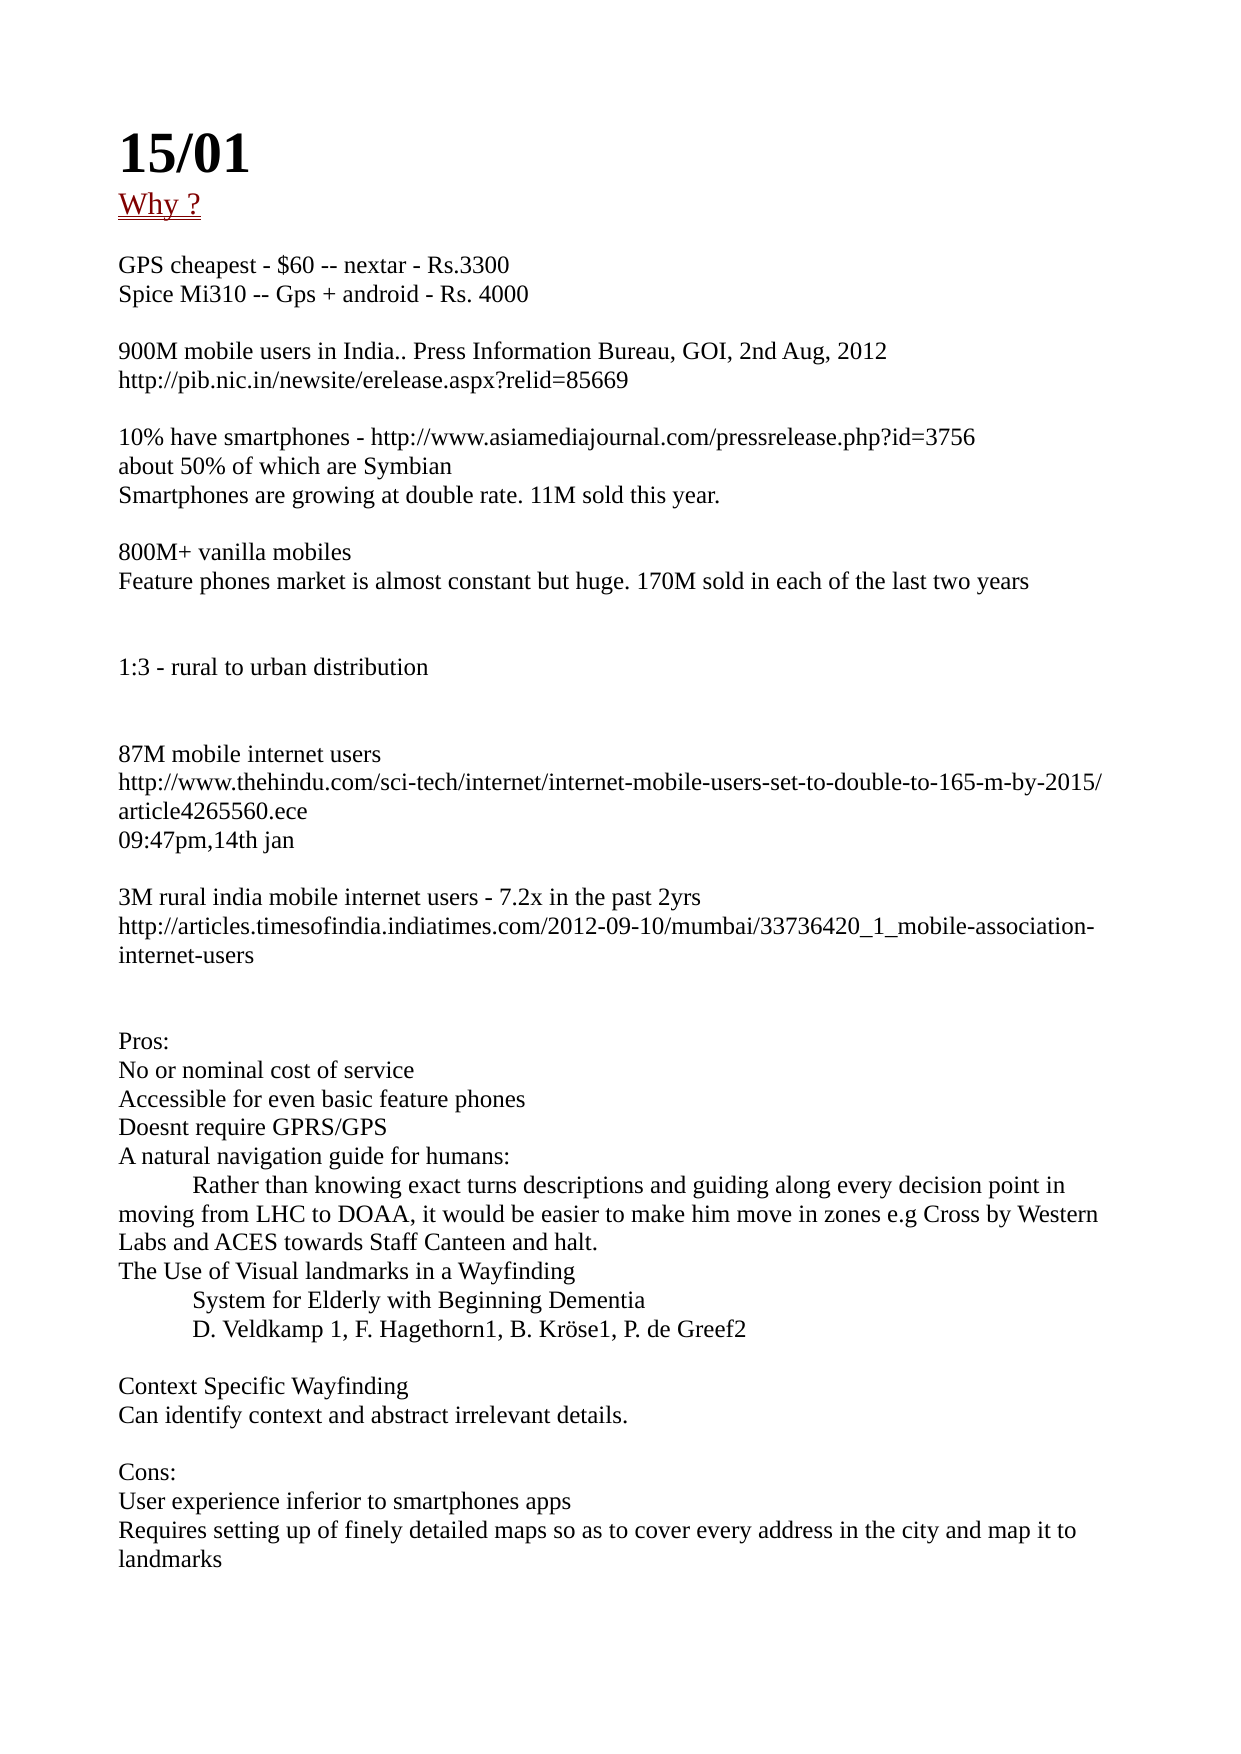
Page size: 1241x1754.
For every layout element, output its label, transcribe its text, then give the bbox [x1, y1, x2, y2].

text Rather than knowing exact turns descriptions and guiding along every decision point in moving from LHC to DOAA, it would be easier to make him move in zones e.g Cross by Western Labs and ACES towards Staff Canteen and halt. [118, 1170, 1122, 1256]
text Pros: [118, 1026, 1122, 1055]
text 1:3 - rural to urban distribution [118, 652, 1122, 681]
text 3M rural india mobile internet users - 7.2x in the past 2yrs [118, 882, 1122, 911]
text User experience inferior to smartphones apps [118, 1486, 1122, 1515]
text System for Elderly with Beginning Dementia [118, 1285, 1122, 1314]
text Accessible for even basic feature phones [118, 1084, 1122, 1112]
text 15/01 [118, 118, 1122, 185]
text 10% have smartphones - http://www.asiamediajournal.com/pressrelease.php?id=3756 [118, 422, 1122, 451]
text The Use of Visual landmarks in a Wayfinding [118, 1256, 1122, 1285]
text Why ? [118, 185, 1122, 221]
text Doesnt require GPRS/GPS [118, 1112, 1122, 1141]
text Cons: [118, 1457, 1122, 1486]
text 900M mobile users in India.. Press Information Bureau, GOI, 2nd Aug, 2012 [118, 336, 1122, 365]
text Feature phones market is almost constant but huge. 170M sold in each of the last two years [118, 566, 1122, 595]
text Smartphones are growing at double rate. 11M sold this year. [118, 480, 1122, 509]
text about 50% of which are Symbian [118, 451, 1122, 480]
text http://www.thehindu.com/sci-tech/internet/internet-mobile-users-set-to-double-to-165-m-by-2015/article4265560.ece [118, 767, 1122, 825]
text 09:47pm,14th jan [118, 825, 1122, 854]
text 87M mobile internet users [118, 739, 1122, 767]
text No or nominal cost of service [118, 1055, 1122, 1084]
text Can identify context and abstract irrelevant details. [118, 1400, 1122, 1429]
text 800M+ vanilla mobiles [118, 537, 1122, 566]
text http://articles.timesofindia.indiatimes.com/2012-09-10/mumbai/33736420_1_mobile-association-internet-users [118, 911, 1122, 969]
text D. Veldkamp 1, F. Hagethorn1, B. Kröse1, P. de Greef2 [118, 1314, 1122, 1342]
text GPS cheapest - $60 -- nextar - Rs.3300 [118, 250, 1122, 279]
text http://pib.nic.in/newsite/erelease.aspx?relid=85669 [118, 365, 1122, 394]
text Context Specific Wayfinding [118, 1371, 1122, 1400]
text Requires setting up of finely detailed maps so as to cover every address in the city and map it to landmarks [118, 1515, 1122, 1572]
text A natural navigation guide for humans: [118, 1141, 1122, 1170]
text Spice Mi310 -- Gps + android - Rs. 4000 [118, 279, 1122, 307]
